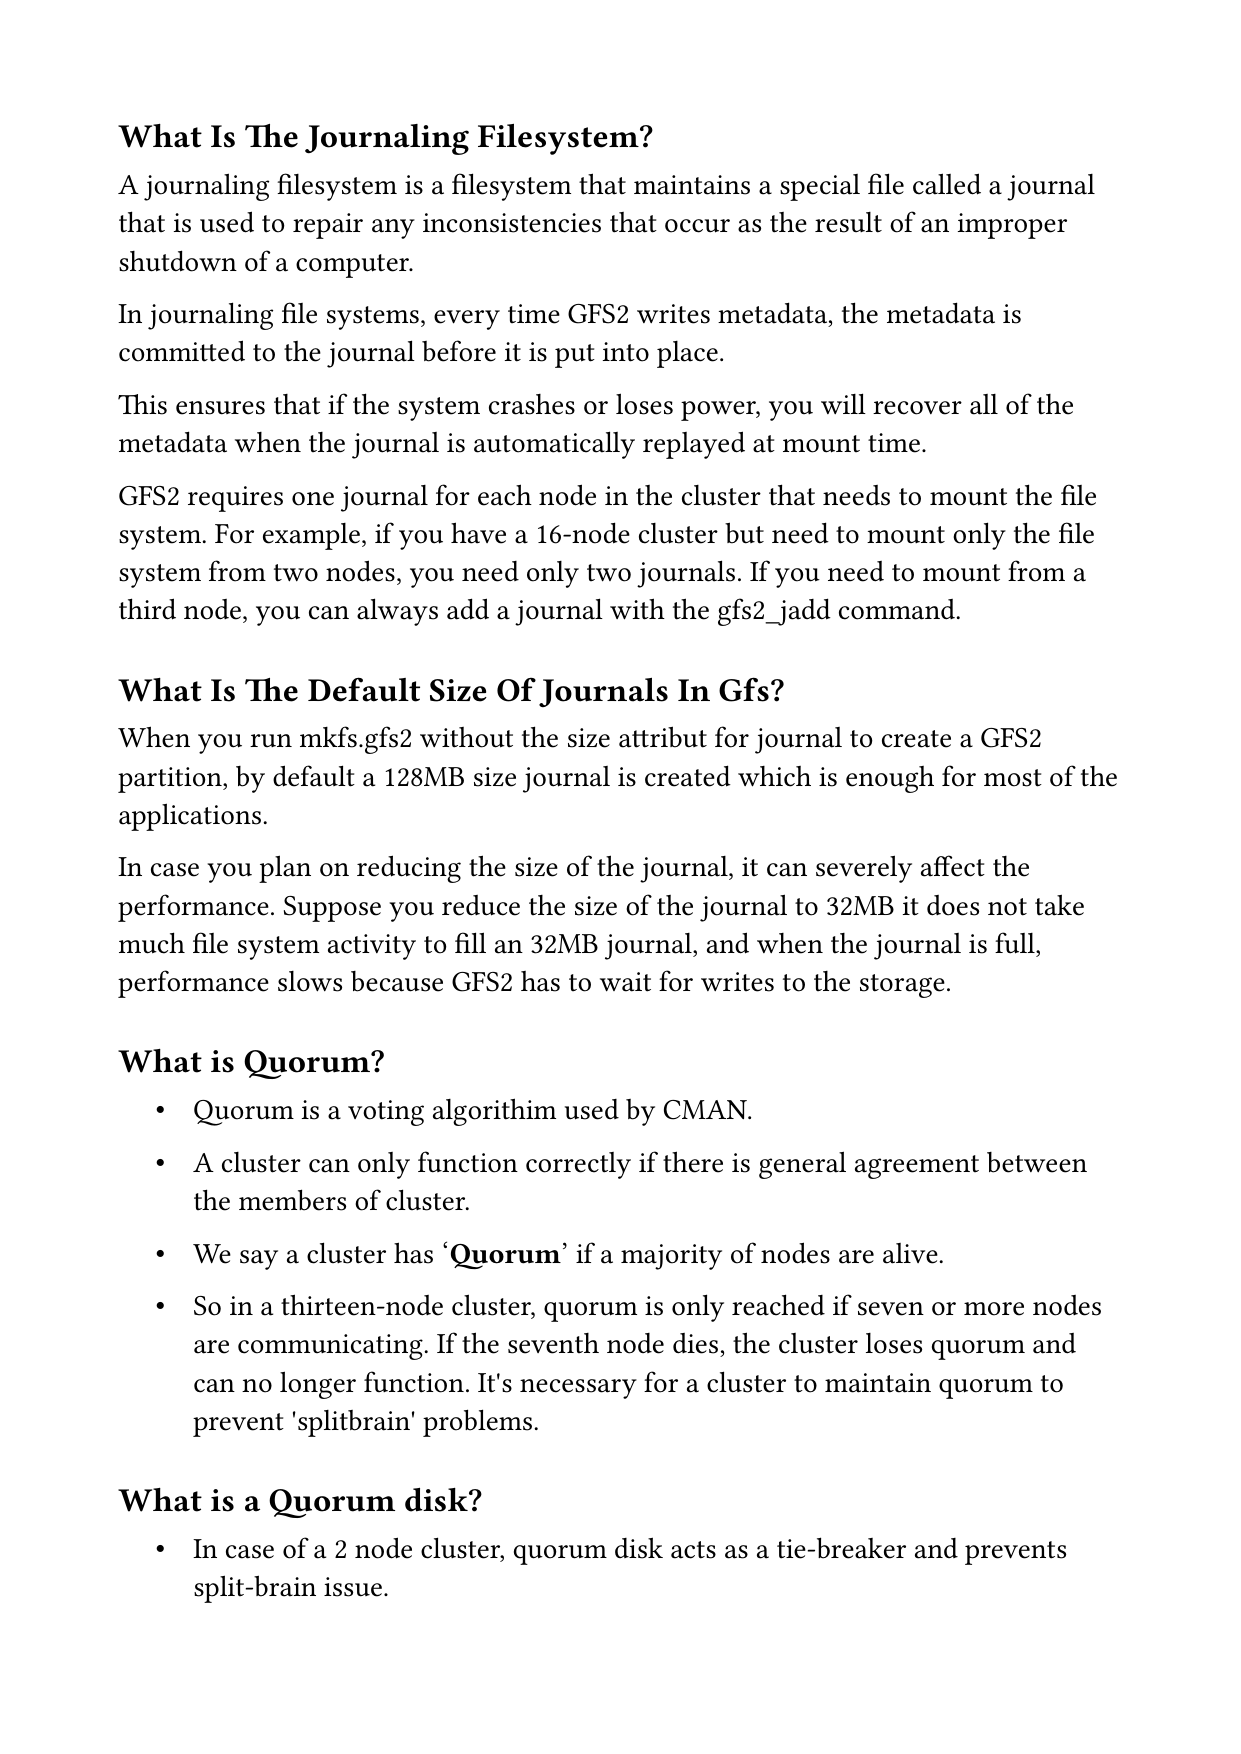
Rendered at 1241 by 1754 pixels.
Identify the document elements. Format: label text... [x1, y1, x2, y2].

list We say a cluster has ‘Quorum’ if a majority of nodes are alive. [156, 1237, 1122, 1270]
list So in a thirteen-node cluster, quorum is only reached if seven or more nodes are communicating. If the seventh node dies, the cluster loses quorum and can no longer function. It's necessary for a cluster to maintain quorum to prevent 'splitbrain' problems. [156, 1290, 1122, 1437]
subtitle What is a Quorum disk? [118, 1482, 1122, 1520]
subtitle What is Quorum? [118, 1043, 1122, 1081]
list Quorum is a voting algorithim used by CMAN. [156, 1093, 1122, 1127]
text This ensures that if the system crashes or loses power, you will recover all of the metadata when the journal is automatically replayed at mount time. [118, 388, 1122, 460]
text In journaling file systems, every time GFS2 writes metadata, the metadata is committed to the journal before it is put into place. [118, 298, 1122, 369]
text When you run mkfs.gfs2 without the size attribut for journal to create a GFS2 partition, by default a 128MB size journal is created which is enough for most of the applications. [118, 722, 1122, 831]
text In case you plan on reducing the size of the journal, it can severely affect the performance. Suppose you reduce the size of the journal to 32MB it does not take much file system activity to fill an 32MB journal, and when the journal is full, performance slows because GFS2 has to wait for writes to the storage. [118, 851, 1122, 998]
list In case of a 2 node cluster, quorum disk acts as a tie-breaker and prevents split-brain issue. [156, 1532, 1122, 1604]
text A journaling filesystem is a filesystem that maintains a special file called a journal that is used to repair any inconsistencies that occur as the result of an improper shutdown of a computer. [118, 169, 1122, 278]
subtitle What Is The Default Size Of Journals In Gfs? [118, 671, 1122, 709]
list A cluster can only function correctly if there is general agreement between the members of cluster. [156, 1146, 1122, 1217]
text GFS2 requires one journal for each node in the cluster that needs to mount the file system. For example, if you have a 16-node cluster but need to mount only the file system from two nodes, you need only two journals. If you need to mount from a third node, you can always add a journal with the gfs2_jadd command. [118, 479, 1122, 627]
subtitle What Is The Journaling Filesystem? [118, 118, 1122, 156]
